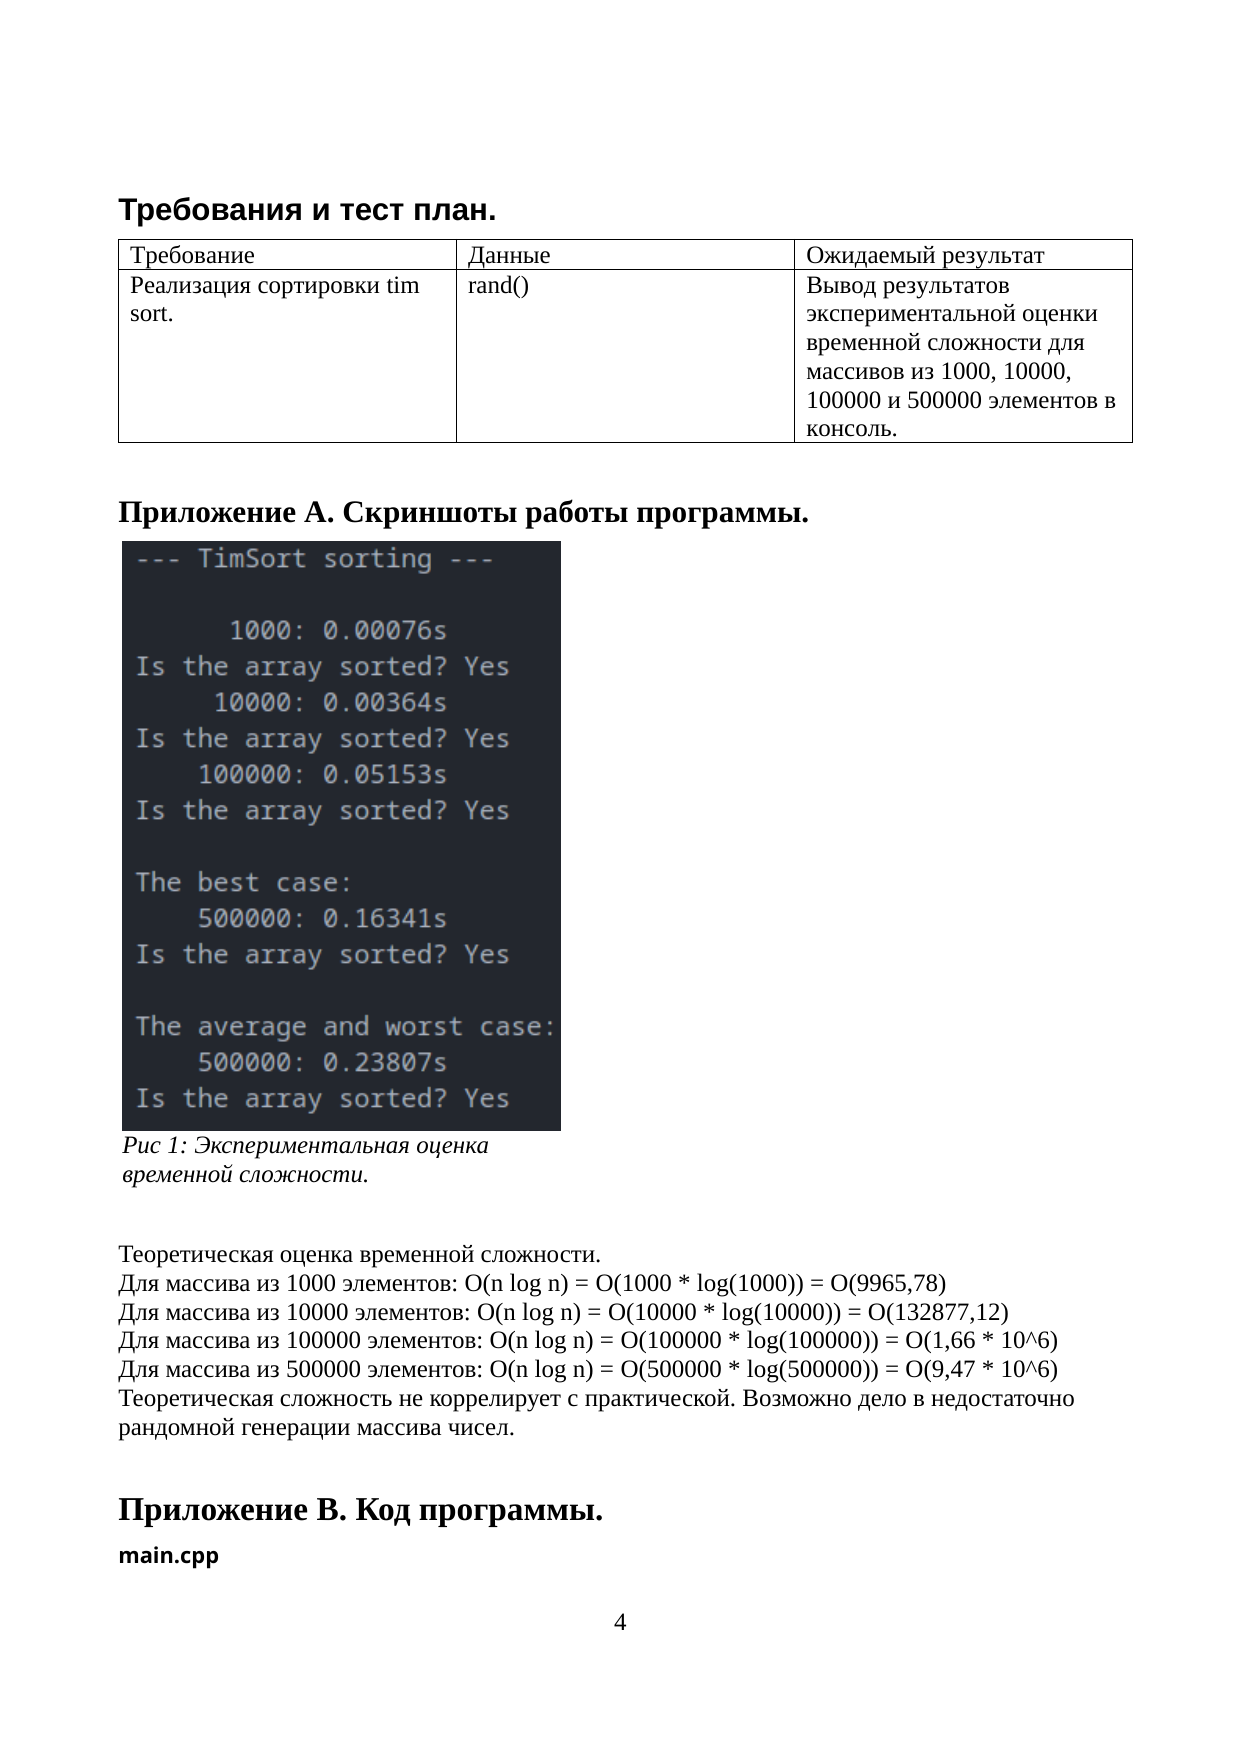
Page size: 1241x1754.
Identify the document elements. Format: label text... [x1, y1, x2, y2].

text Теоретическая сложность не коррелирует с практической. Возможно дело в недостаточно рандомной генерации массива чисел. [118, 1383, 1122, 1440]
text Для массива из 10000 элементов: O(n log n) = O(10000 * log(10000)) = O(132877,12) [118, 1297, 1122, 1325]
text main.cpp [118, 1540, 1122, 1570]
text Рис 1: Экспериментальная оценка временной сложности. [122, 1131, 561, 1188]
table_cell Реализация сортировки tim sort. [119, 270, 456, 442]
text Для массива из 100000 элементов: O(n log n) = O(100000 * log(100000)) = O(1,66 * 10^6) [118, 1325, 1122, 1354]
picture [122, 541, 561, 1131]
table_cell Вывод результатов экспериментальной оценки временной сложности для массивов из 1000, 10000, 100000 и 500000 элементов в консоль. [795, 270, 1132, 442]
table_cell rand() [457, 270, 794, 442]
table_header Данные [457, 240, 794, 269]
subtitle Приложение A. Скриншоты работы программы. [118, 493, 1122, 529]
text Для массива из 1000 элементов: O(n log n) = O(1000 * log(1000)) = O(9965,78) [118, 1268, 1122, 1297]
text Теоретическая оценка временной сложности. [118, 1239, 1122, 1268]
subtitle Требования и тест план. [118, 191, 1122, 226]
table_header Ожидаемый результат [795, 240, 1132, 269]
table_header Требование [119, 240, 456, 269]
text Для массива из 500000 элементов: O(n log n) = O(500000 * log(500000)) = O(9,47 * 10^6) [118, 1354, 1122, 1383]
subtitle Приложение B. Код программы. [118, 1489, 1122, 1528]
